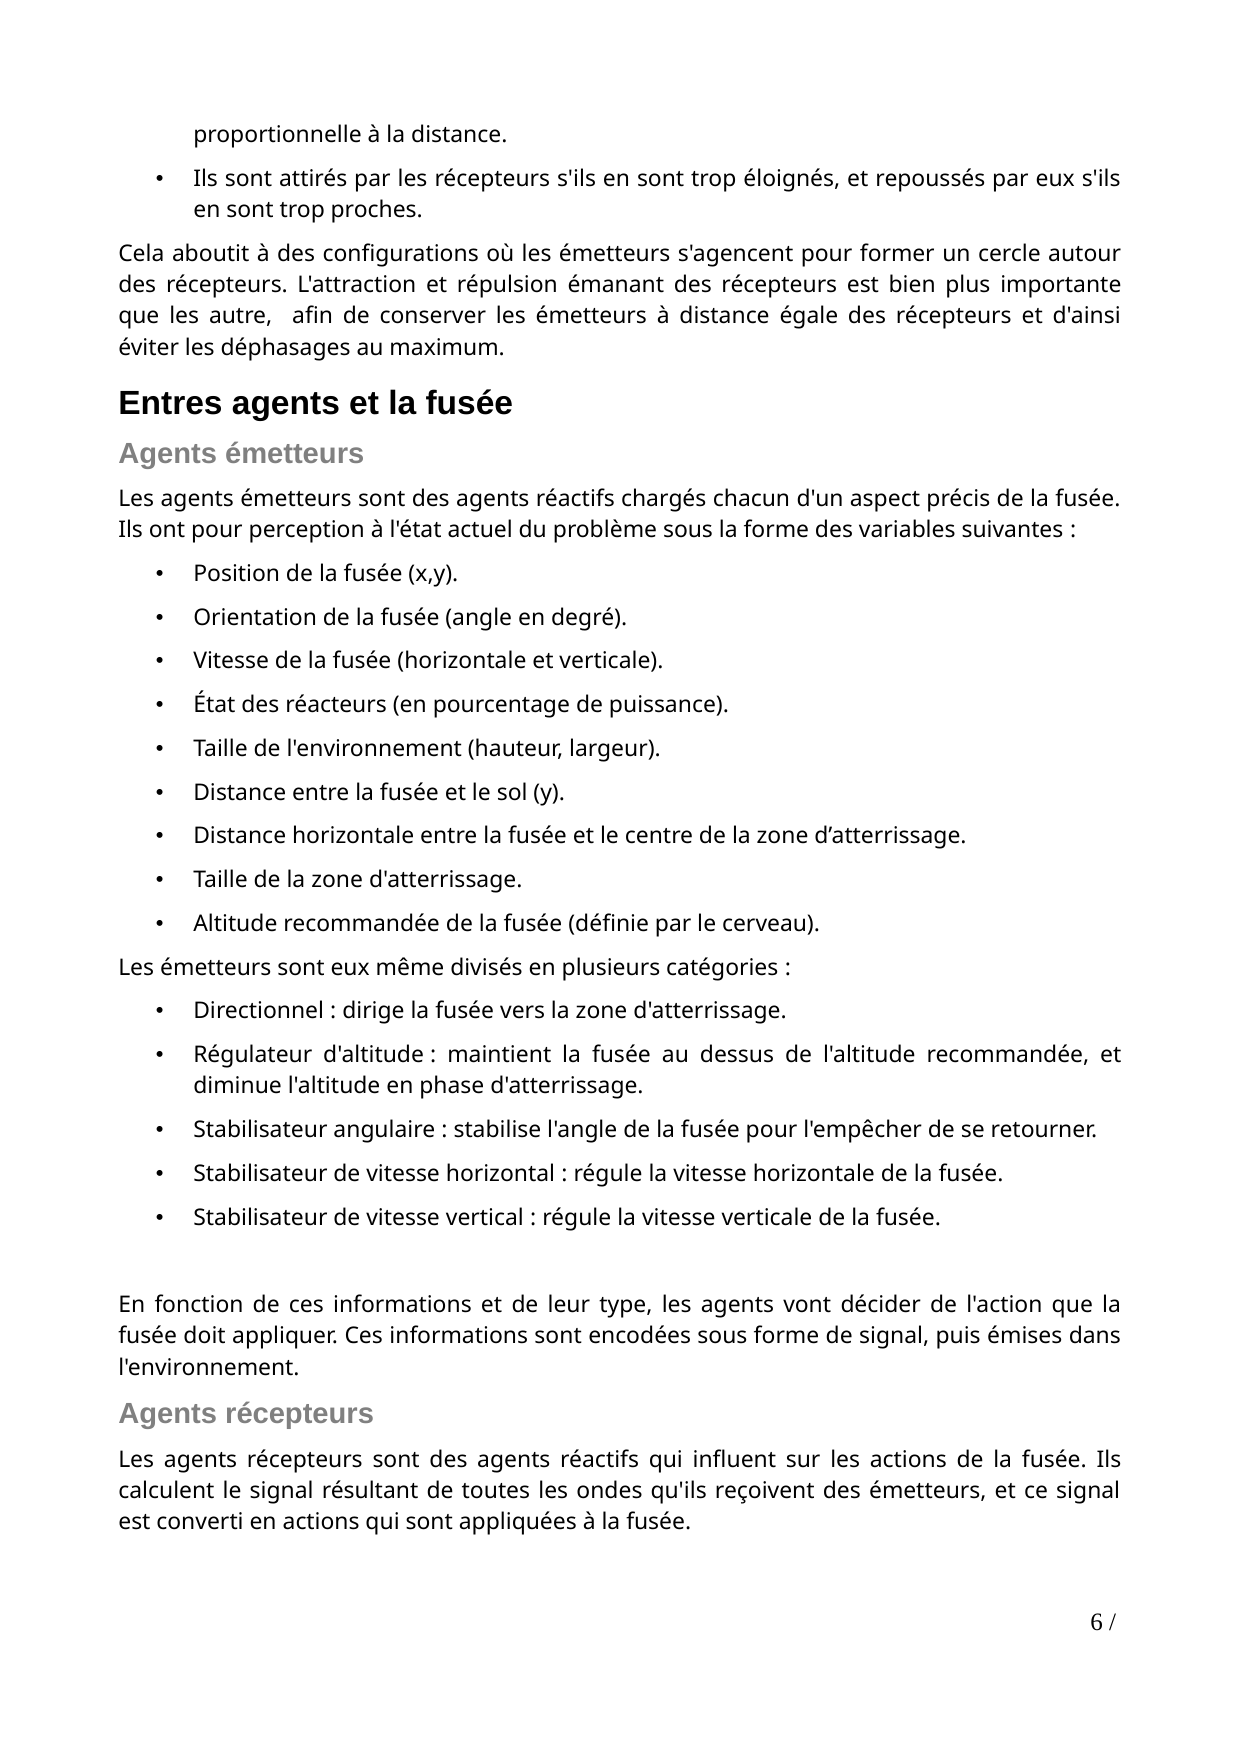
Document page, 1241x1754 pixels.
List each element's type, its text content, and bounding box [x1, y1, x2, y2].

list proportionnelle à la distance. [156, 118, 1122, 149]
list Stabilisateur de vitesse vertical : régule la vitesse verticale de la fusée. [156, 1201, 1122, 1232]
text Les émetteurs sont eux même divisés en plusieurs catégories : [118, 951, 1122, 982]
list Directionnel : dirige la fusée vers la zone d'atterrissage. [156, 994, 1122, 1026]
subtitle Agents émetteurs [118, 436, 1122, 469]
list Taille de l'environnement (hauteur, largeur). [156, 732, 1122, 763]
subtitle Entres agents et la fusée [118, 383, 1122, 421]
list Ils sont attirés par les récepteurs s'ils en sont trop éloignés, et repoussés par eux s'ils en sont trop proches. [156, 162, 1122, 224]
list Vitesse de la fusée (horizontale et verticale). [156, 644, 1122, 676]
subtitle Agents récepteurs [118, 1397, 1122, 1430]
list Distance entre la fusée et le sol (y). [156, 776, 1122, 807]
list Taille de la zone d'atterrissage. [156, 863, 1122, 894]
text Cela aboutit à des configurations où les émetteurs s'agencent pour former un cercle autour des récepteurs. L'attraction et répulsion émanant des récepteurs est bien plus importante que les autre, afin de conserver les émetteurs à distance égale des récepteurs et d'ainsi éviter les déphasages au maximum. [118, 237, 1122, 362]
list État des réacteurs (en pourcentage de puissance). [156, 688, 1122, 719]
text Les agents émetteurs sont des agents réactifs chargés chacun d'un aspect précis de la fusée. Ils ont pour perception à l'état actuel du problème sous la forme des variables suivantes : [118, 482, 1122, 544]
list Orientation de la fusée (angle en degré). [156, 601, 1122, 632]
list Régulateur d'altitude : maintient la fusée au dessus de l'altitude recommandée, et diminue l'altitude en phase d'atterrissage. [156, 1038, 1122, 1101]
text En fonction de ces informations et de leur type, les agents vont décider de l'action que la fusée doit appliquer. Ces informations sont encodées sous forme de signal, puis émises dans l'environnement. [118, 1288, 1122, 1382]
list Stabilisateur angulaire : stabilise l'angle de la fusée pour l'empêcher de se retourner. [156, 1113, 1122, 1144]
text Les agents récepteurs sont des agents réactifs qui influent sur les actions de la fusée. Ils calculent le signal résultant de toutes les ondes qu'ils reçoivent des émetteurs, et ce signal est converti en actions qui sont appliquées à la fusée. [118, 1443, 1122, 1536]
list Stabilisateur de vitesse horizontal : régule la vitesse horizontale de la fusée. [156, 1157, 1122, 1188]
list Altitude recommandée de la fusée (définie par le cerveau). [156, 907, 1122, 938]
list Position de la fusée (x,y). [156, 557, 1122, 588]
list Distance horizontale entre la fusée et le centre de la zone d’atterrissage. [156, 819, 1122, 851]
